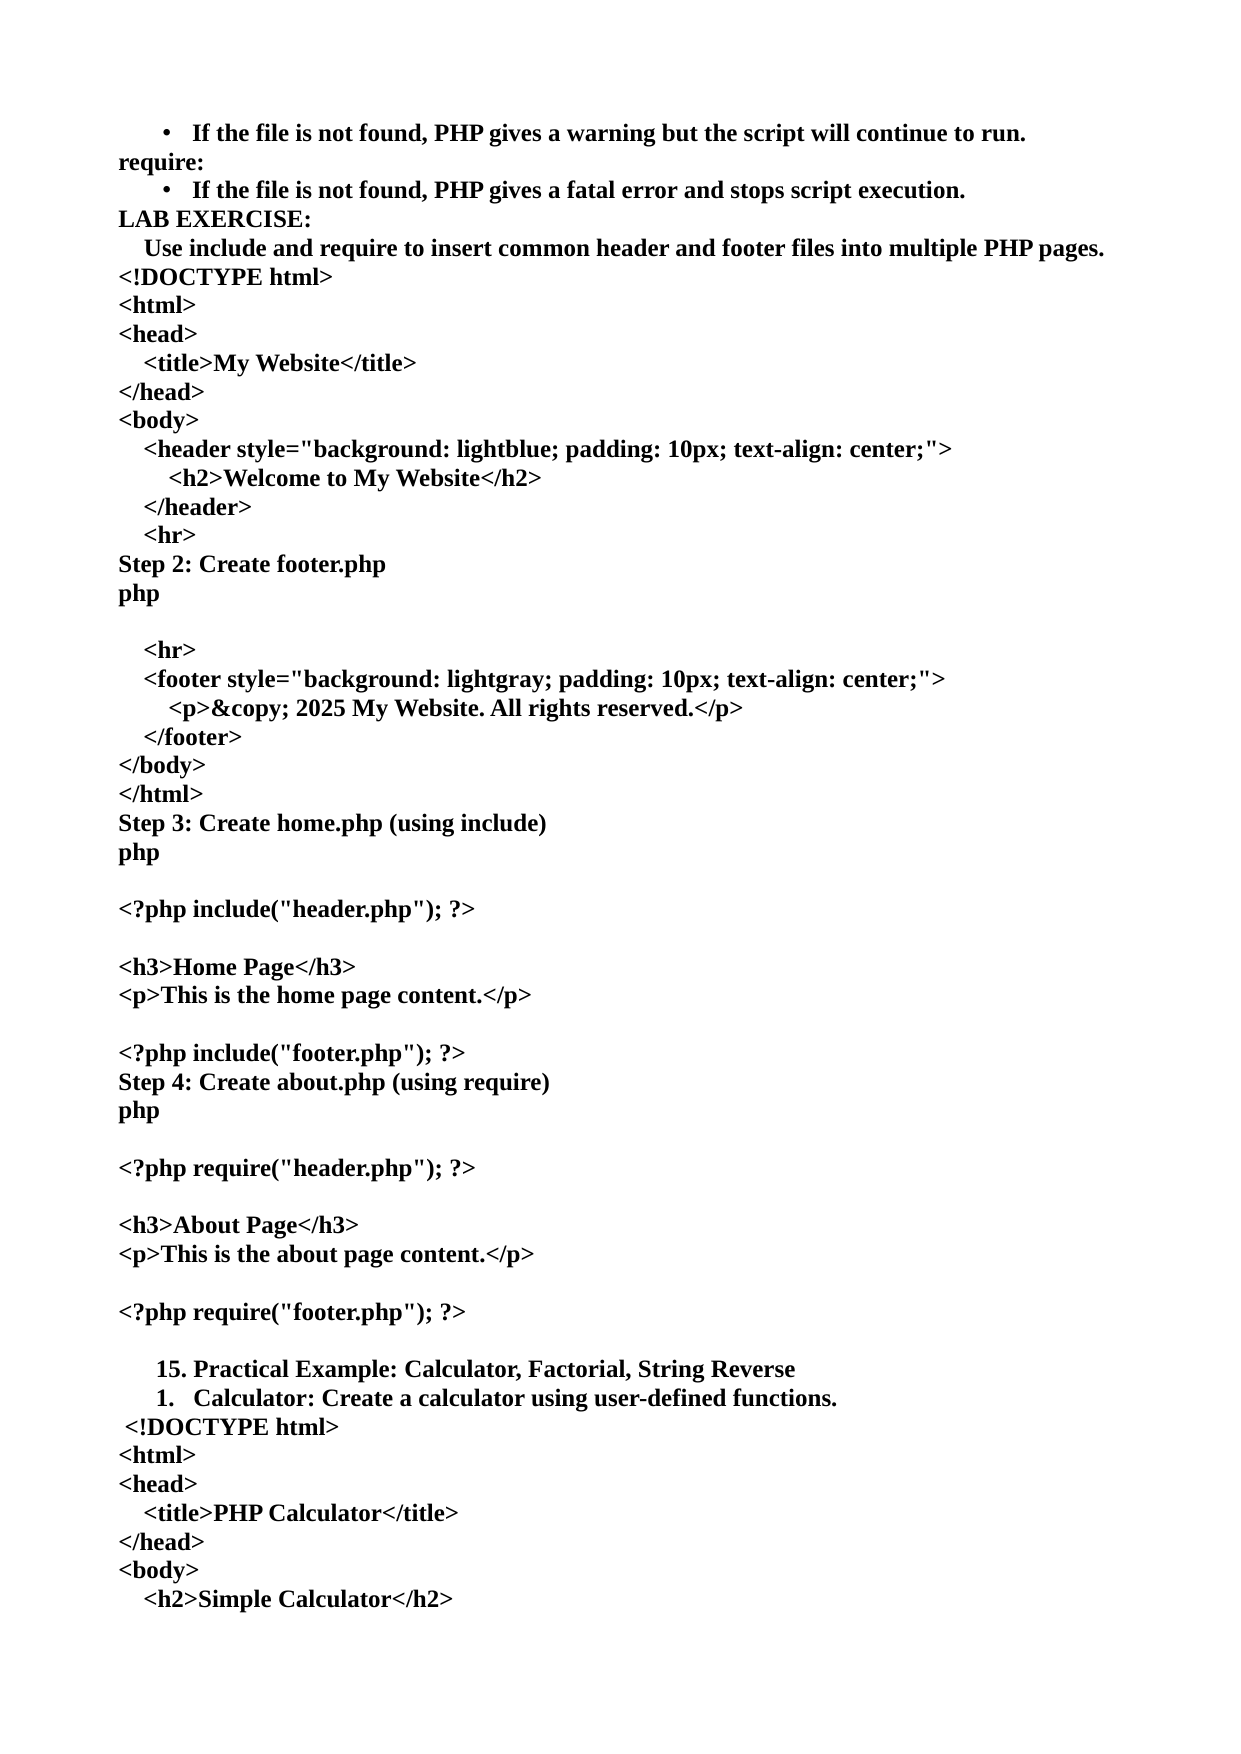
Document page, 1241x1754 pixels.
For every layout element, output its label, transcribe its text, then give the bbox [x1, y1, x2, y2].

text <title>PHP Calculator</title> [118, 1498, 1122, 1527]
text php [118, 1096, 1122, 1124]
text <html> [118, 291, 1122, 319]
text <body> [118, 1556, 1122, 1584]
text <title>My Website</title> [118, 348, 1122, 377]
text </footer> [118, 722, 1122, 751]
text </header> [118, 492, 1122, 521]
list Calculator: Create a calculator using user-defined functions. [156, 1383, 1122, 1412]
text  Use include and require to insert common header and footer files into multiple PHP pages. [118, 233, 1122, 262]
text <hr> [118, 636, 1122, 664]
text <html> [118, 1441, 1122, 1469]
text </head> [118, 1527, 1122, 1556]
list If the file is not found, PHP gives a warning but the script will continue to run. [162, 118, 1122, 147]
text <!DOCTYPE html> [118, 1412, 1122, 1441]
text <footer style="background: lightgray; padding: 10px; text-align: center;"> [118, 664, 1122, 693]
text </html> [118, 779, 1122, 808]
text LAB EXERCISE: [118, 204, 1122, 233]
text php [118, 578, 1122, 607]
text <?php include("footer.php"); ?> [118, 1038, 1122, 1067]
text require: [118, 147, 1122, 176]
text <h2>Simple Calculator</h2> [118, 1584, 1122, 1613]
text <head> [118, 1469, 1122, 1498]
text <p>&copy; 2025 My Website. All rights reserved.</p> [118, 693, 1122, 722]
text <p>This is the about page content.</p> [118, 1239, 1122, 1268]
text Step 2: Create footer.php [118, 549, 1122, 578]
text Step 3: Create home.php (using include) [118, 808, 1122, 837]
text <h3>About Page</h3> [118, 1211, 1122, 1239]
text <h2>Welcome to My Website</h2> [118, 463, 1122, 492]
text php [118, 837, 1122, 866]
text <header style="background: lightblue; padding: 10px; text-align: center;"> [118, 434, 1122, 463]
text <body> [118, 406, 1122, 434]
text Step 4: Create about.php (using require) [118, 1067, 1122, 1096]
text </body> [118, 751, 1122, 779]
text <!DOCTYPE html> [118, 262, 1122, 291]
text <head> [118, 319, 1122, 348]
text </head> [118, 377, 1122, 406]
text <?php require("footer.php"); ?> [118, 1297, 1122, 1326]
text <h3>Home Page</h3> [118, 952, 1122, 981]
text <p>This is the home page content.</p> [118, 981, 1122, 1009]
list If the file is not found, PHP gives a fatal error and stops script execution. [162, 176, 1122, 204]
list Practical Example: Calculator, Factorial, String Reverse [156, 1354, 1122, 1383]
text <?php include("header.php"); ?> [118, 894, 1122, 923]
text <hr> [118, 521, 1122, 549]
text <?php require("header.php"); ?> [118, 1153, 1122, 1182]
